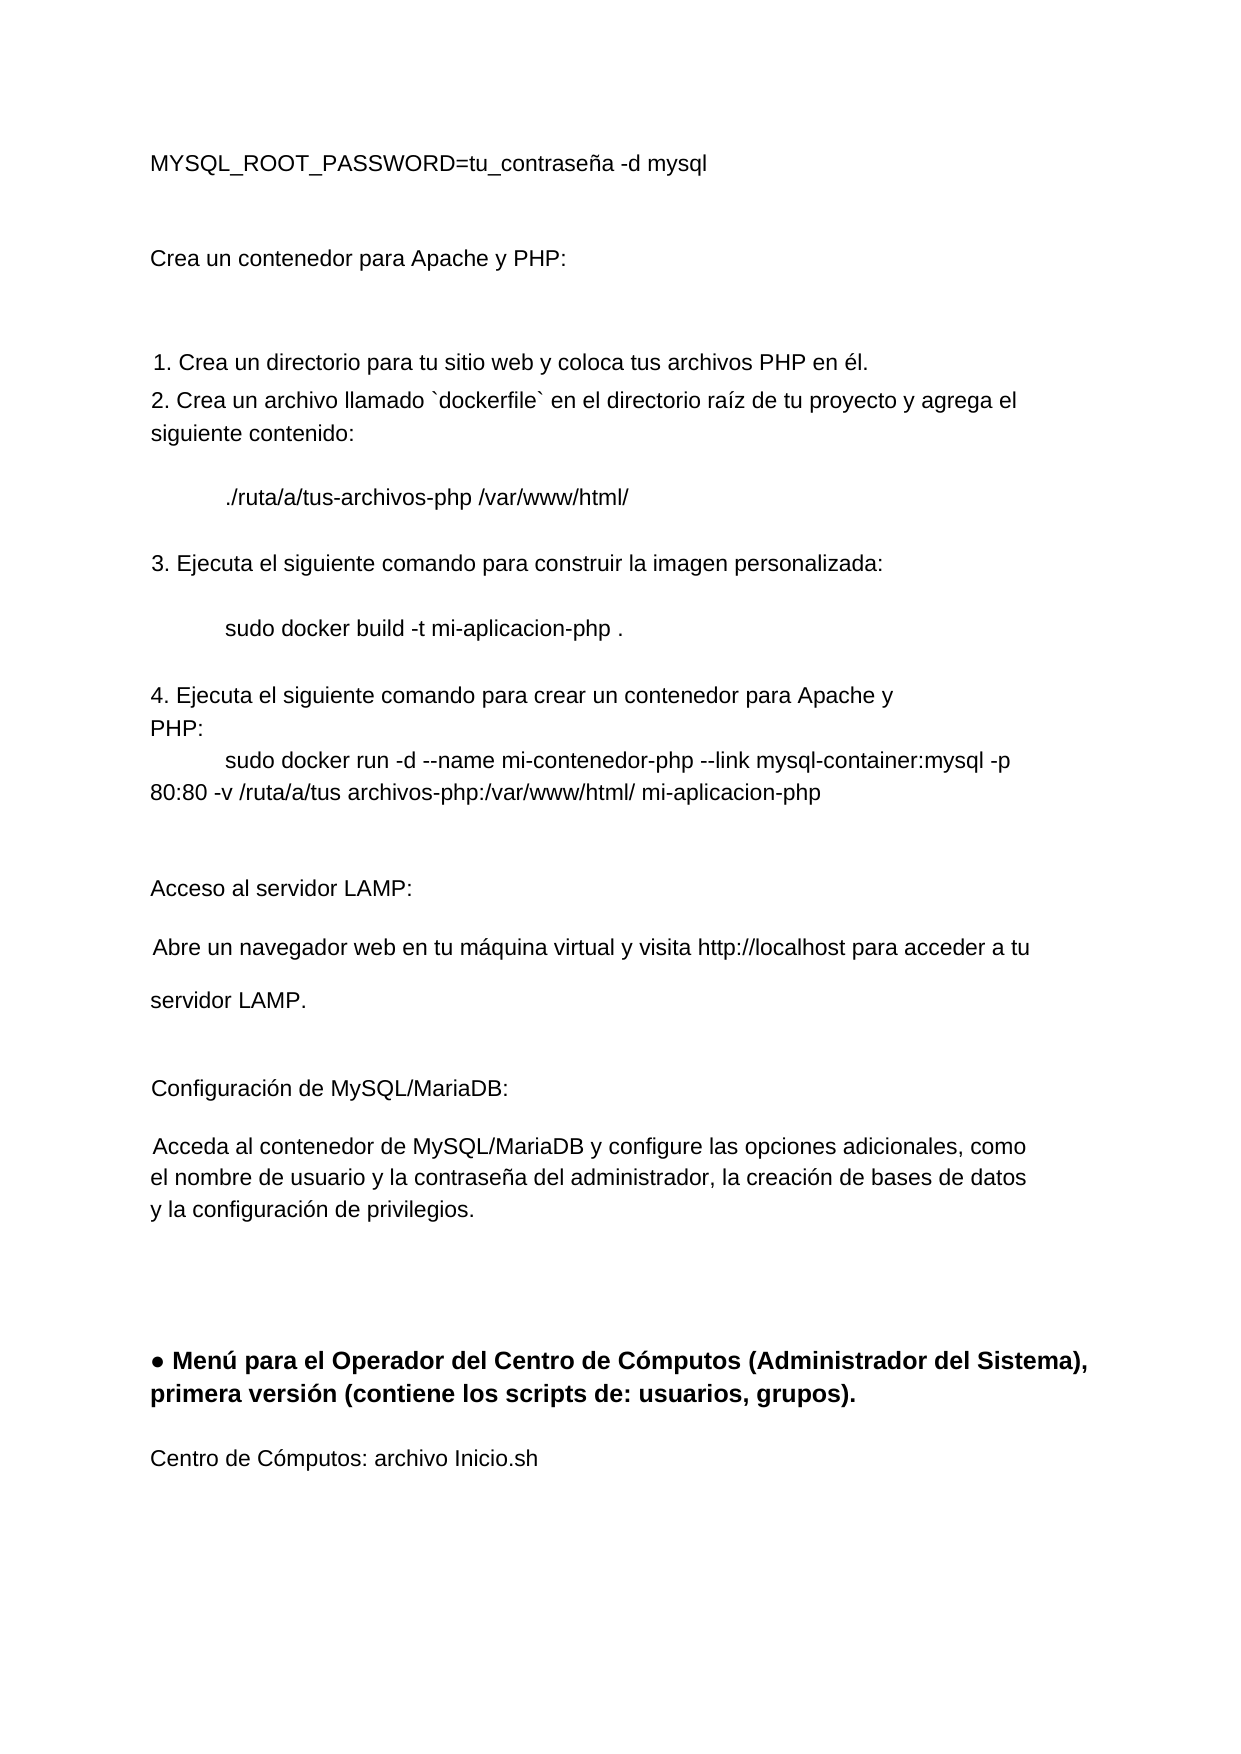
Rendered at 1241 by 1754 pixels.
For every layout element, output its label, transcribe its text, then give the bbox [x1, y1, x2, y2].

text Centro de Cómputos: archivo Inicio.sh [150, 1445, 1090, 1472]
text ./ruta/a/tus-archivos-php /var/www/html/ [150, 484, 1090, 510]
text Abre un navegador web en tu máquina virtual y visita http://localhost para acceder a tu servidor LAMP. [150, 934, 1055, 1013]
text 4. Ejecuta el siguiente comando para crear un contenedor para Apache y PHP: [150, 682, 906, 741]
text Configuración de MySQL/MariaDB: [151, 1074, 1090, 1101]
text Acceda al contenedor de MySQL/MariaDB y configure las opciones adicionales, como el nombre de usuario y la contraseña del administrador, la creación de bases de datos y la configuración de privilegios. [150, 1133, 1043, 1222]
text primera versión (contiene los scripts de: usuarios, grupos). [150, 1379, 1090, 1408]
text sudo docker build -t mi-aplicacion-php . [150, 615, 1090, 642]
text sudo docker run -d --name mi-contenedor-php --link mysql-container:mysql -p 80:80 -v /ruta/a/tus archivos-php:/var/www/html/ mi-aplicacion-php [149, 747, 1014, 805]
text Acceso al servidor LAMP: [150, 875, 1090, 902]
text ● Menú para el Operador del Centro de Cómputos (Administrador del Sistema), [150, 1346, 1090, 1375]
text 3. Ejecuta el siguiente comando para construir la imagen personalizada: [151, 550, 1090, 577]
text Crea un contenedor para Apache y PHP: [150, 245, 1090, 271]
text 1. Crea un directorio para tu sitio web y coloca tus archivos PHP en él. [153, 349, 1090, 376]
text MYSQL_ROOT_PASSWORD=tu_contraseña -d mysql [150, 150, 1090, 176]
text 2. Crea un archivo llamado `dockerfile` en el directorio raíz de tu proyecto y agrega el siguiente contenido: [151, 387, 1088, 446]
